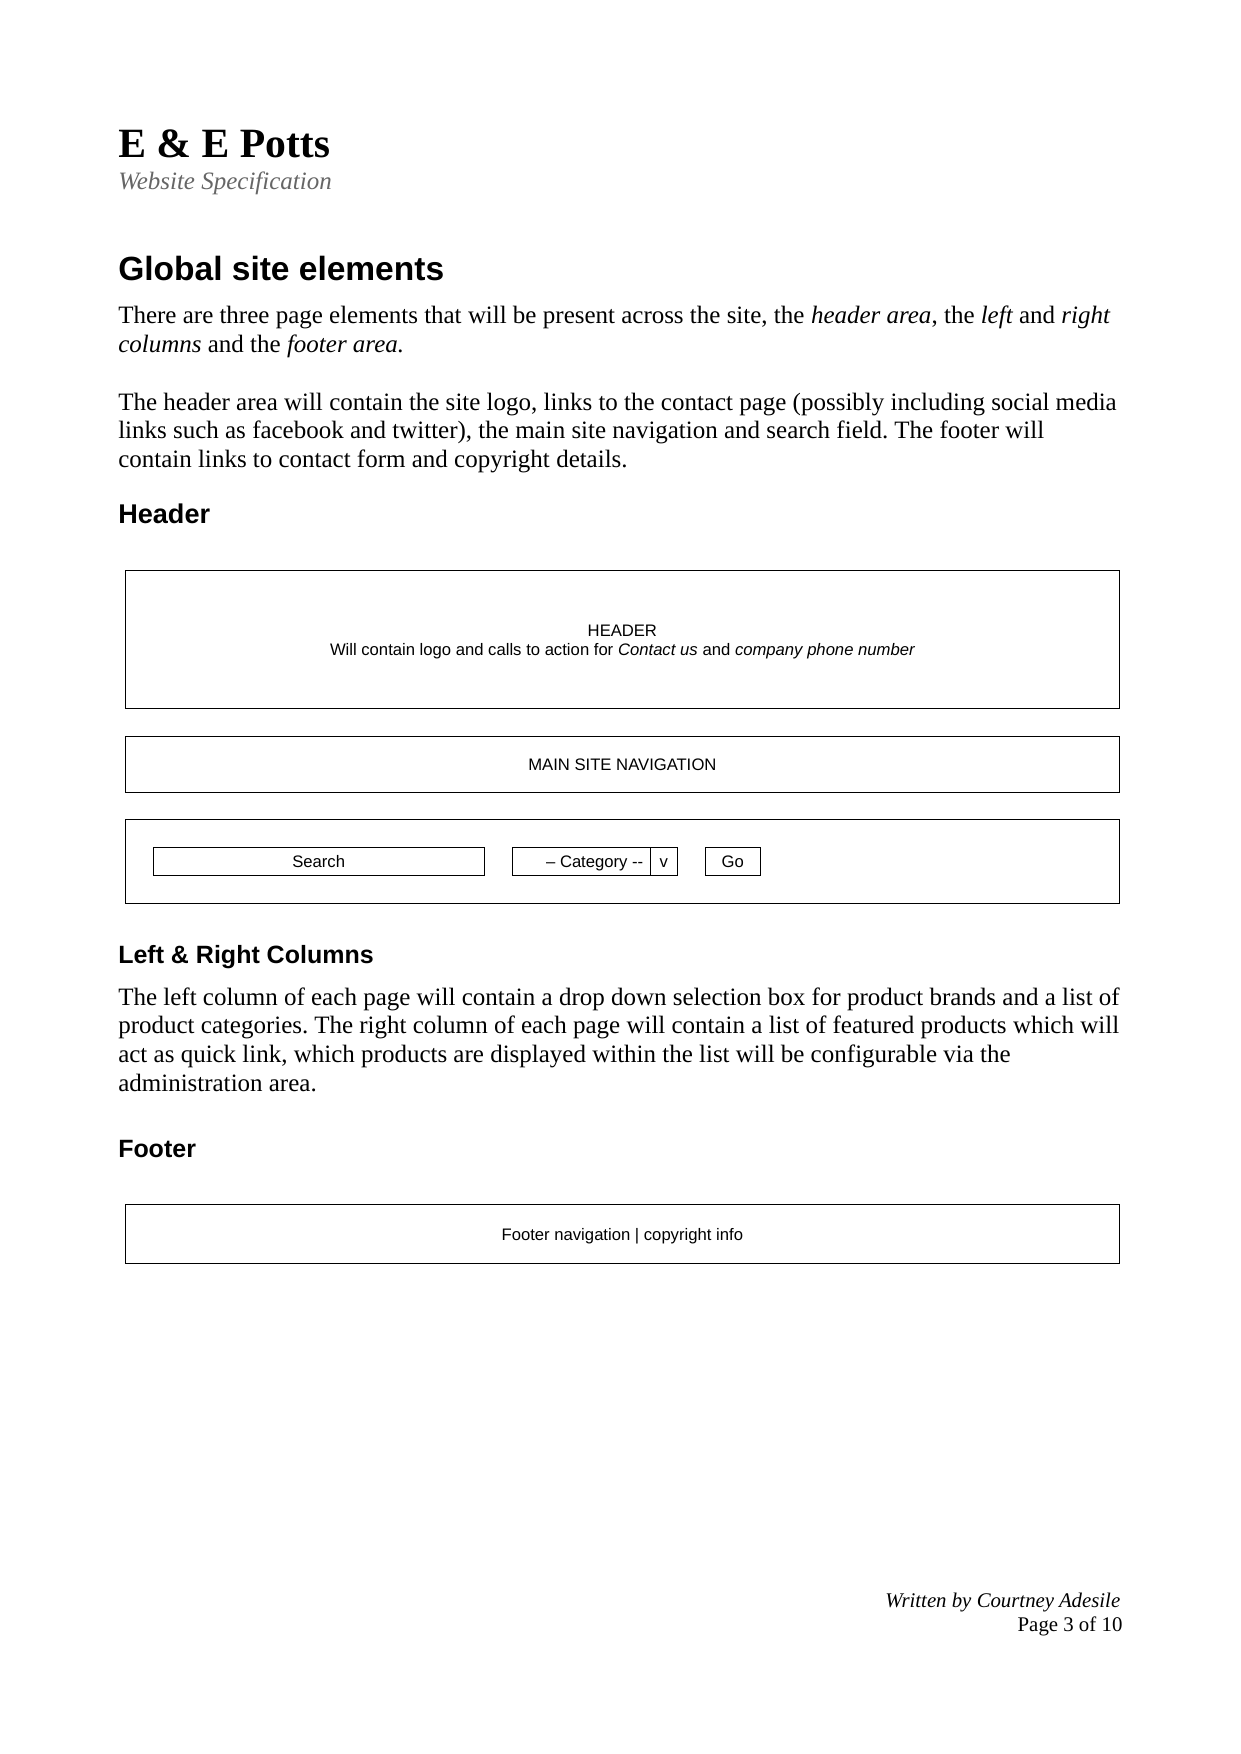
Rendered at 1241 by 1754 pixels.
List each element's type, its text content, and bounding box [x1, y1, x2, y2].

subtitle Footer [118, 1134, 1122, 1163]
subtitle Header [118, 498, 1122, 529]
subtitle Left & Right Columns [118, 940, 1122, 969]
text There are three page elements that will be present across the site, the header area, the left and right columns and the footer area. [118, 300, 1122, 358]
subtitle Global site elements [118, 249, 1122, 288]
text The header area will contain the site logo, links to the contact page (possibly including social media links such as facebook and twitter), the main site navigation and search field. The footer will contain links to contact form and copyright details. [118, 387, 1122, 473]
text The left column of each page will contain a drop down selection box for product brands and a list of product categories. The right column of each page will contain a list of featured products which will act as quick link, which products are displayed within the list will be configurable via the administration area. [118, 982, 1122, 1097]
